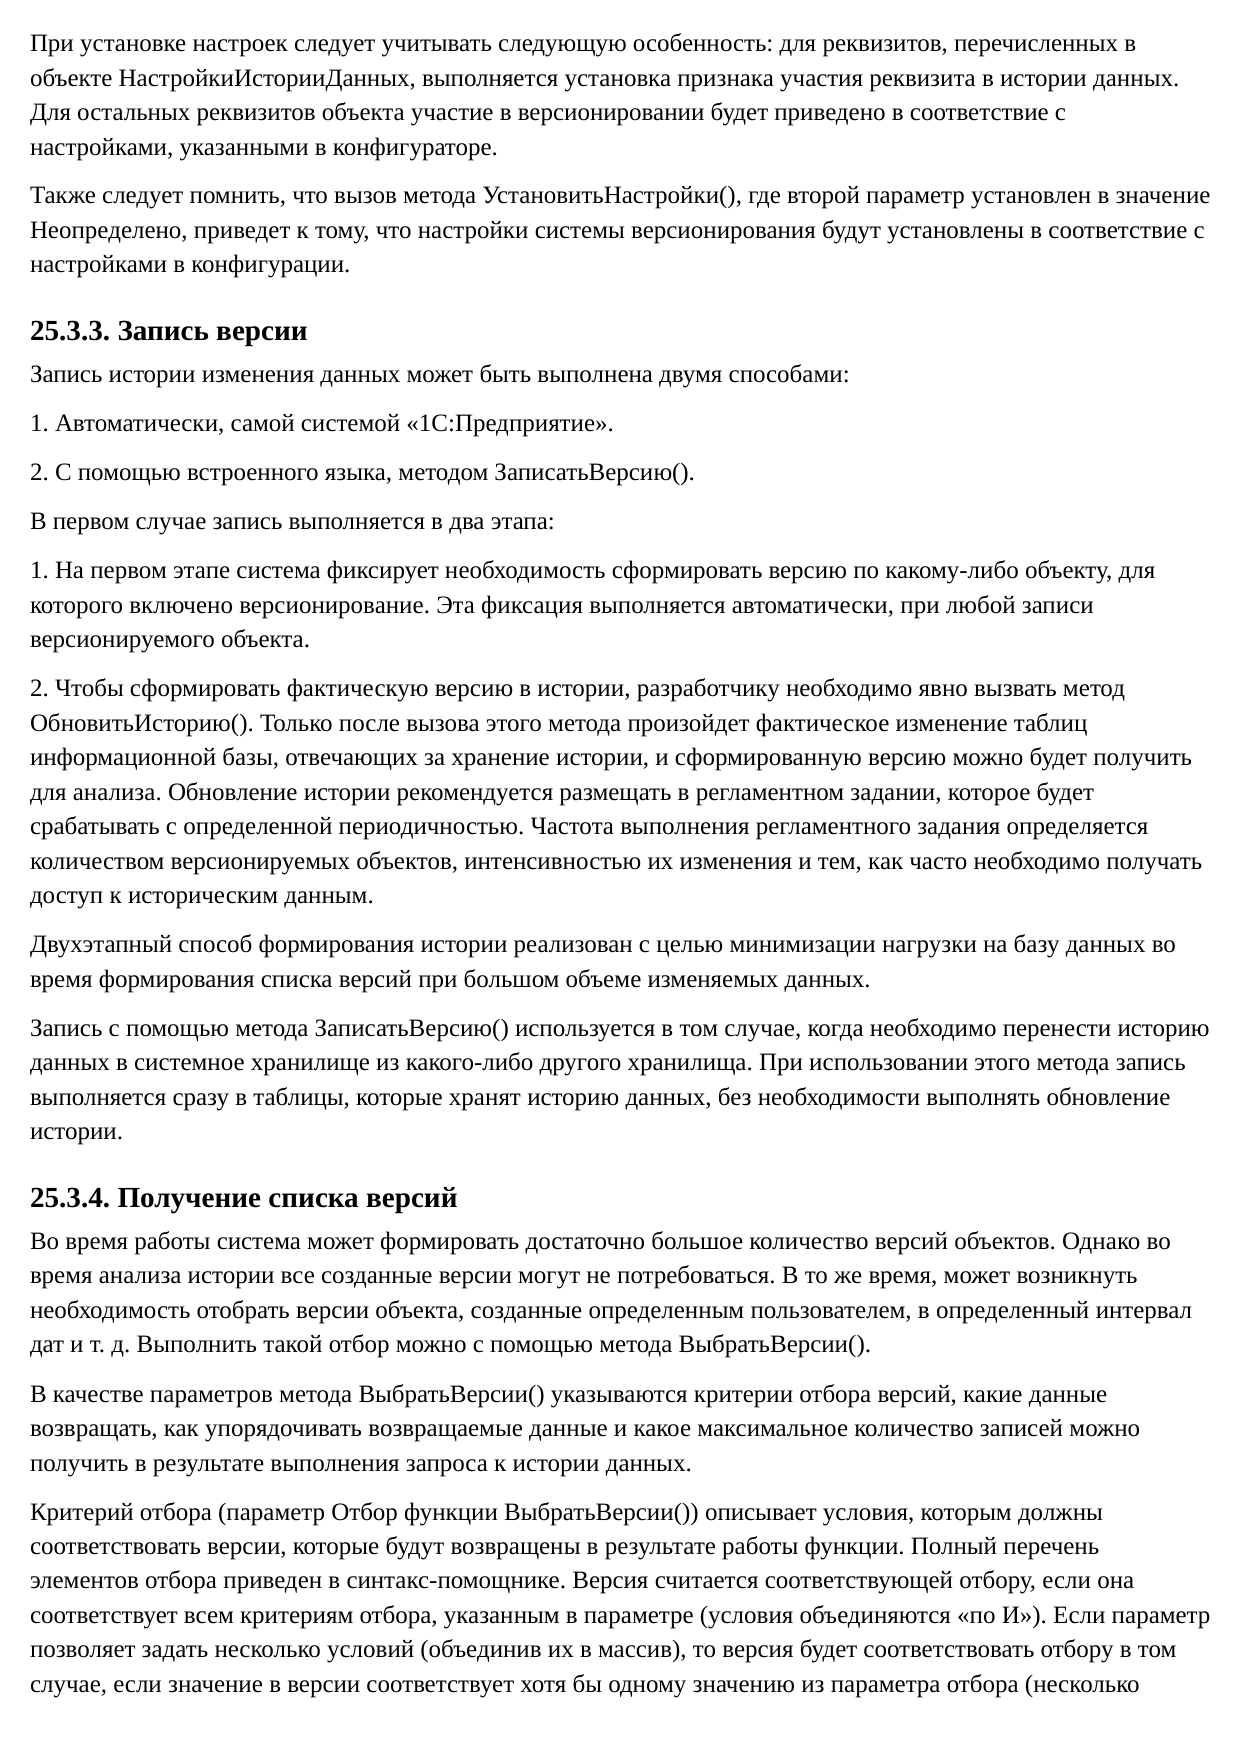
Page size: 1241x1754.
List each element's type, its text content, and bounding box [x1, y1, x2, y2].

text Также следует помнить, что вызов метода УстановитьНастройки(), где второй параметр установлен в значение Неопределено, приведет к тому, что настройки системы версионирования будут установлены в соответствие с настройками в конфигурации. [30, 181, 1211, 278]
text Двухэтапный способ формирования истории реализован с целью минимизации нагрузки на базу данных во время формирования списка версий при большом объеме изменяемых данных. [30, 929, 1211, 993]
text Критерий отбора (параметр Отбор функции ВыбратьВерсии()) описывает условия, которым должны соответствовать версии, которые будут возвращены в результате работы функции. Полный перечень элементов отбора приведен в синтакс-помощнике. Версия считается соответствующей отбору, если она соответствует всем критериям отбора, указанным в параметре (условия объединяются «по И»). Если параметр позволяет задать несколько условий (объединив их в массив), то версия будет соответствовать отбору в том случае, если значение в версии соответствует хотя бы одному значению из параметра отбора (несколько [30, 1497, 1211, 1698]
subtitle 25.3.3. Запись версии [30, 313, 1211, 347]
text 2. Чтобы сформировать фактическую версию в истории, разработчику необходимо явно вызвать метод ОбновитьИсторию(). Только после вызова этого метода произойдет фактическое изменение таблиц информационной базы, отвечающих за хранение истории, и сформированную версию можно будет получить для анализа. Обновление истории рекомендуется размещать в регламентном задании, которое будет срабатывать с определенной периодичностью. Частота выполнения регламентного задания определяется количеством версионируемых объектов, интенсивностью их изменения и тем, как часто необходимо получать доступ к историческим данным. [30, 673, 1211, 909]
text 2. С помощью встроенного языка, методом ЗаписатьВерсию(). [30, 457, 1211, 486]
text 1. На первом этапе система фиксирует необходимость сформировать версию по какому-либо объекту, для которого включено версионирование. Эта фиксация выполняется автоматически, при любой записи версионируемого объекта. [30, 556, 1211, 653]
text Запись истории изменения данных может быть выполнена двумя способами: [30, 359, 1211, 388]
text В качестве параметров метода ВыбратьВерсии() указываются критерии отбора версий, какие данные возвращать, как упорядочивать возвращаемые данные и какое максимальное количество записей можно получить в результате выполнения запроса к истории данных. [30, 1379, 1211, 1476]
text При установке настроек следует учитывать следующую особенность: для реквизитов, перечисленных в объекте НастройкиИсторииДанных, выполняется установка признака участия реквизита в истории данных. Для остальных реквизитов объекта участие в версионировании будет приведено в соответствие с настройками, указанными в конфигураторе. [30, 28, 1211, 160]
text Во время работы система может формировать достаточно большое количество версий объектов. Однако во время анализа истории все созданные версии могут не потребоваться. В то же время, может возникнуть необходимость отобрать версии объекта, созданные определенным пользователем, в определенный интервал дат и т. д. Выполнить такой отбор можно с помощью метода ВыбратьВерсии(). [30, 1226, 1211, 1358]
text 1. Автоматически, самой системой «1С:Предприятие». [30, 408, 1211, 437]
subtitle 25.3.4. Получение списка версий [30, 1180, 1211, 1214]
text Запись с помощью метода ЗаписатьВерсию() используется в том случае, когда необходимо перенести историю данных в системное хранилище из какого-либо другого хранилища. При использовании этого метода запись выполняется сразу в таблицы, которые хранят историю данных, без необходимости выполнять обновление истории. [30, 1013, 1211, 1145]
text В первом случае запись выполняется в два этапа: [30, 506, 1211, 535]
